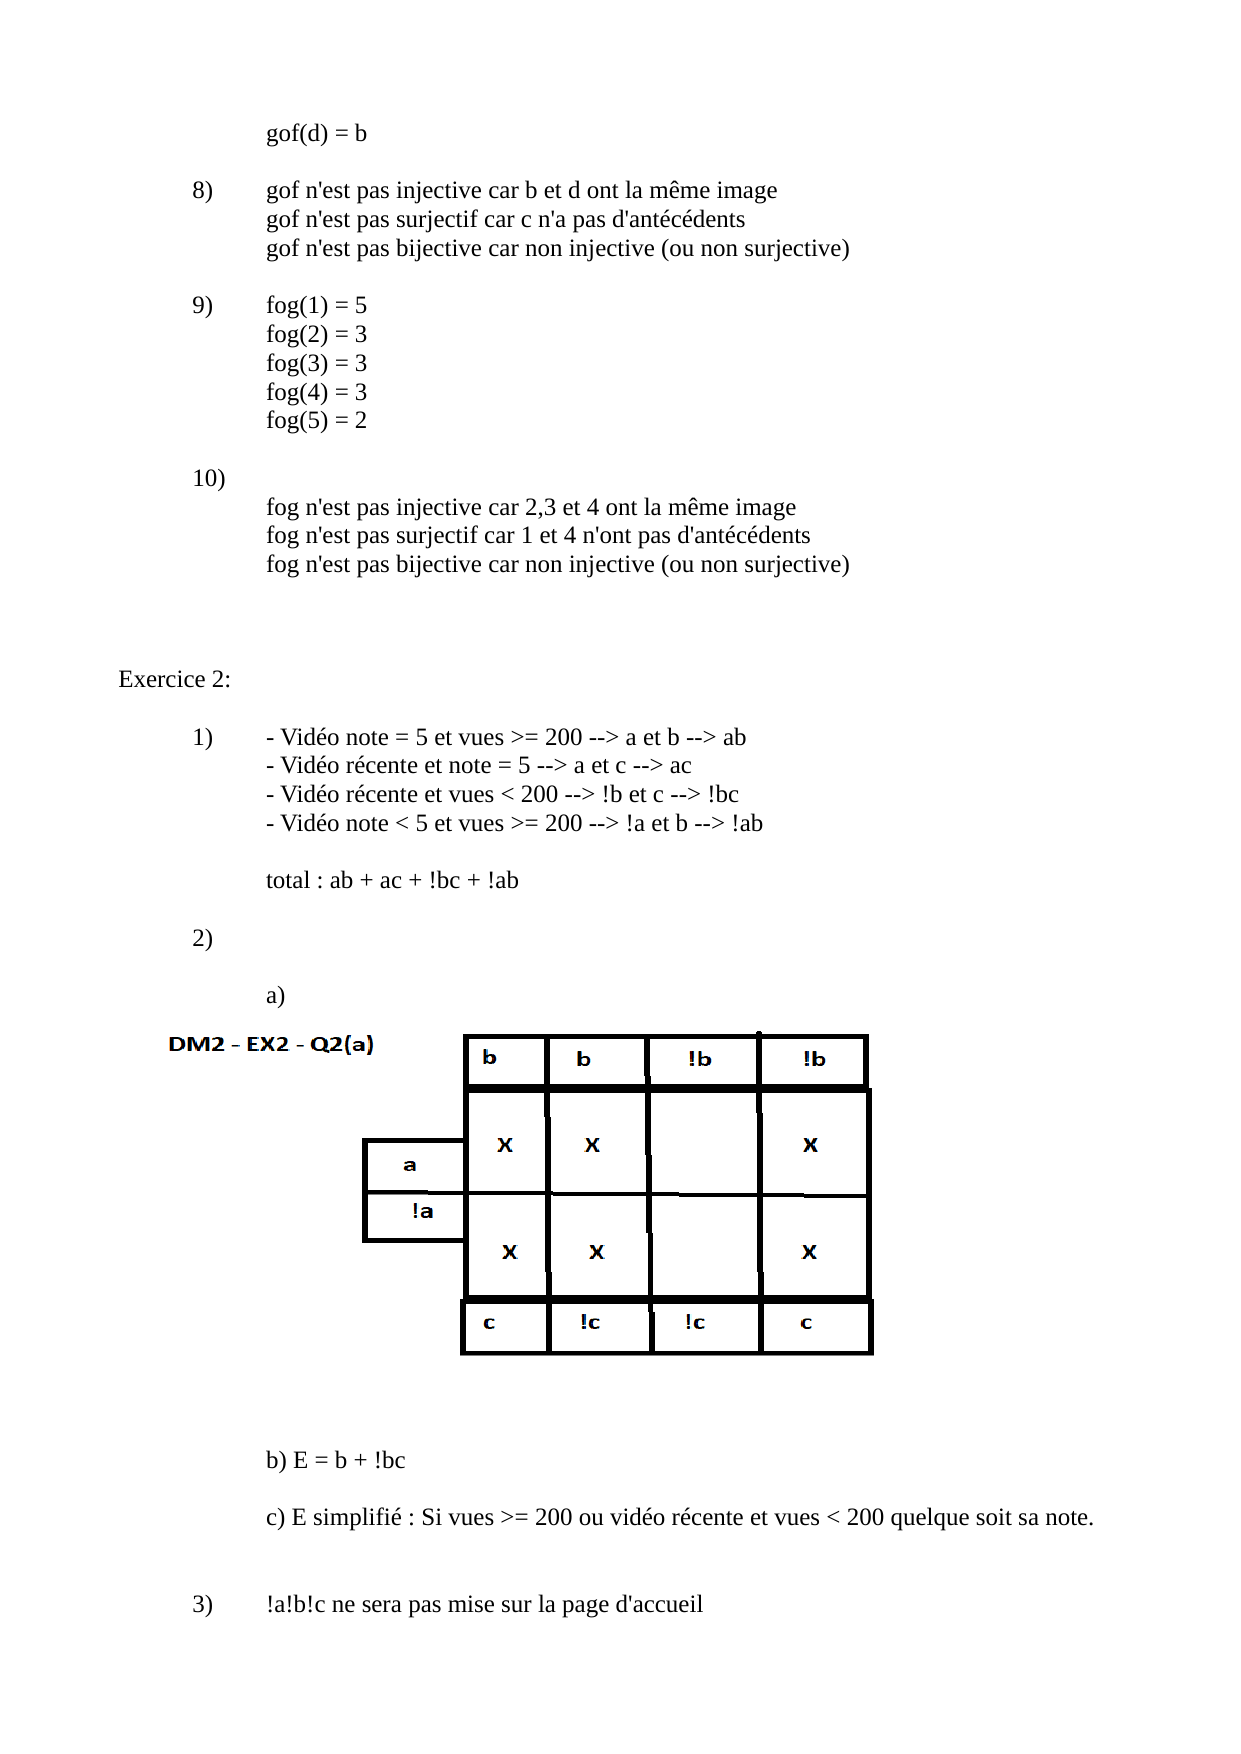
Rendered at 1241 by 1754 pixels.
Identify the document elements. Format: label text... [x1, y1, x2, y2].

text fog n'est pas surjectif car 1 et 4 n'ont pas d'antécédents [118, 521, 1122, 549]
text Exercice 2: [118, 664, 1122, 693]
text 3) !a!b!c ne sera pas mise sur la page d'accueil [118, 1589, 1122, 1617]
text - Vidéo récente et vues < 200 --> !b et c --> !bc [118, 779, 1122, 808]
text fog(2) = 3 [118, 319, 1122, 348]
text 10) [118, 463, 1122, 492]
text b) E = b + !bc [118, 1445, 1122, 1474]
text fog n'est pas bijective car non injective (ou non surjective) [118, 549, 1122, 578]
text gof(d) = b [118, 118, 1122, 147]
text fog n'est pas injective car 2,3 et 4 ont la même image [118, 492, 1122, 521]
text 8) gof n'est pas injective car b et d ont la même image [118, 176, 1122, 204]
text a) [118, 981, 1122, 1009]
picture [153, 1009, 1087, 1417]
text fog(4) = 3 [118, 377, 1122, 406]
text 1) - Vidéo note = 5 et vues >= 200 --> a et b --> ab [118, 722, 1122, 751]
text fog(5) = 2 [118, 406, 1122, 434]
text c) E simplifié : Si vues >= 200 ou vidéo récente et vues < 200 quelque soit sa note. [118, 1502, 1122, 1531]
text fog(3) = 3 [118, 348, 1122, 377]
text total : ab + ac + !bc + !ab [118, 866, 1122, 894]
text gof n'est pas surjectif car c n'a pas d'antécédents [118, 204, 1122, 233]
text gof n'est pas bijective car non injective (ou non surjective) [118, 233, 1122, 262]
text - Vidéo note < 5 et vues >= 200 --> !a et b --> !ab [118, 808, 1122, 837]
text 2) [118, 923, 1122, 952]
text 9) fog(1) = 5 [118, 291, 1122, 319]
text - Vidéo récente et note = 5 --> a et c --> ac [118, 751, 1122, 779]
